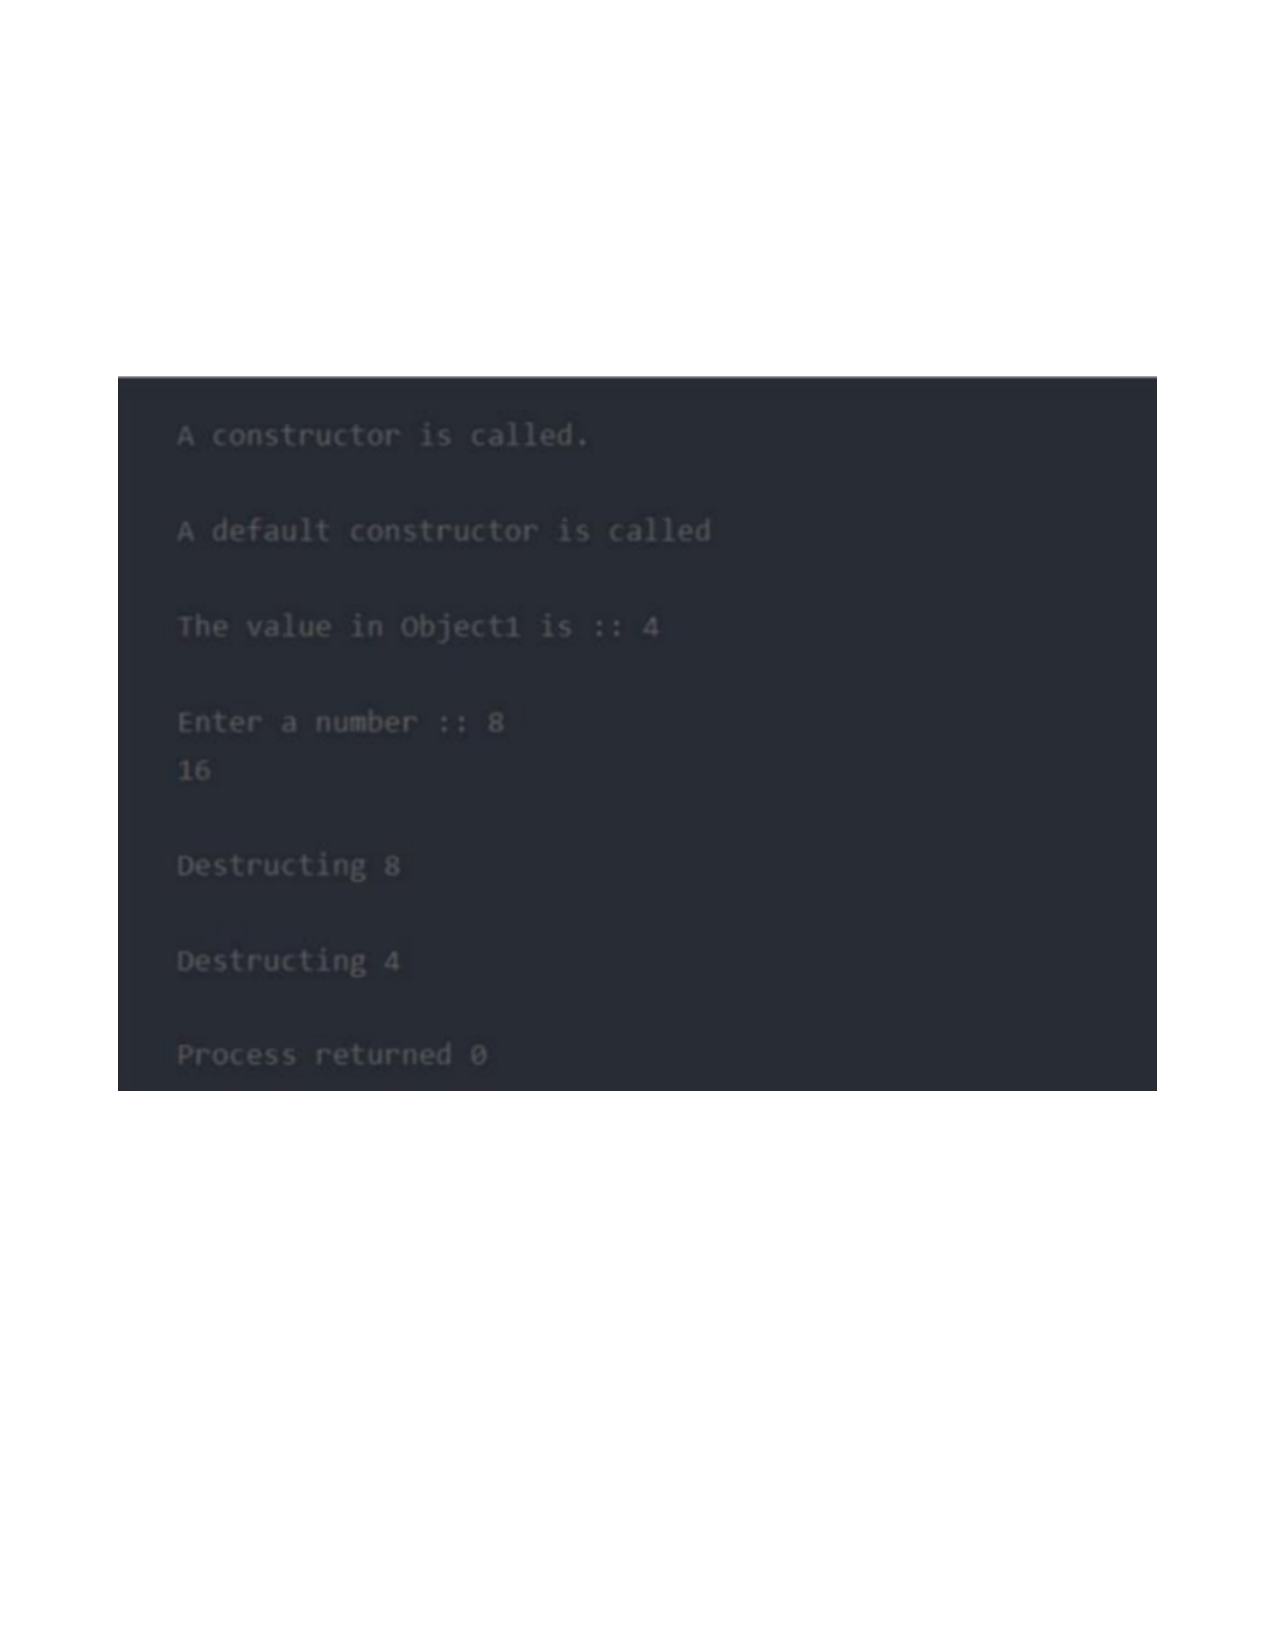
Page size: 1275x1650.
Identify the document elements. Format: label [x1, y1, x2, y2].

picture [118, 376, 1157, 1091]
